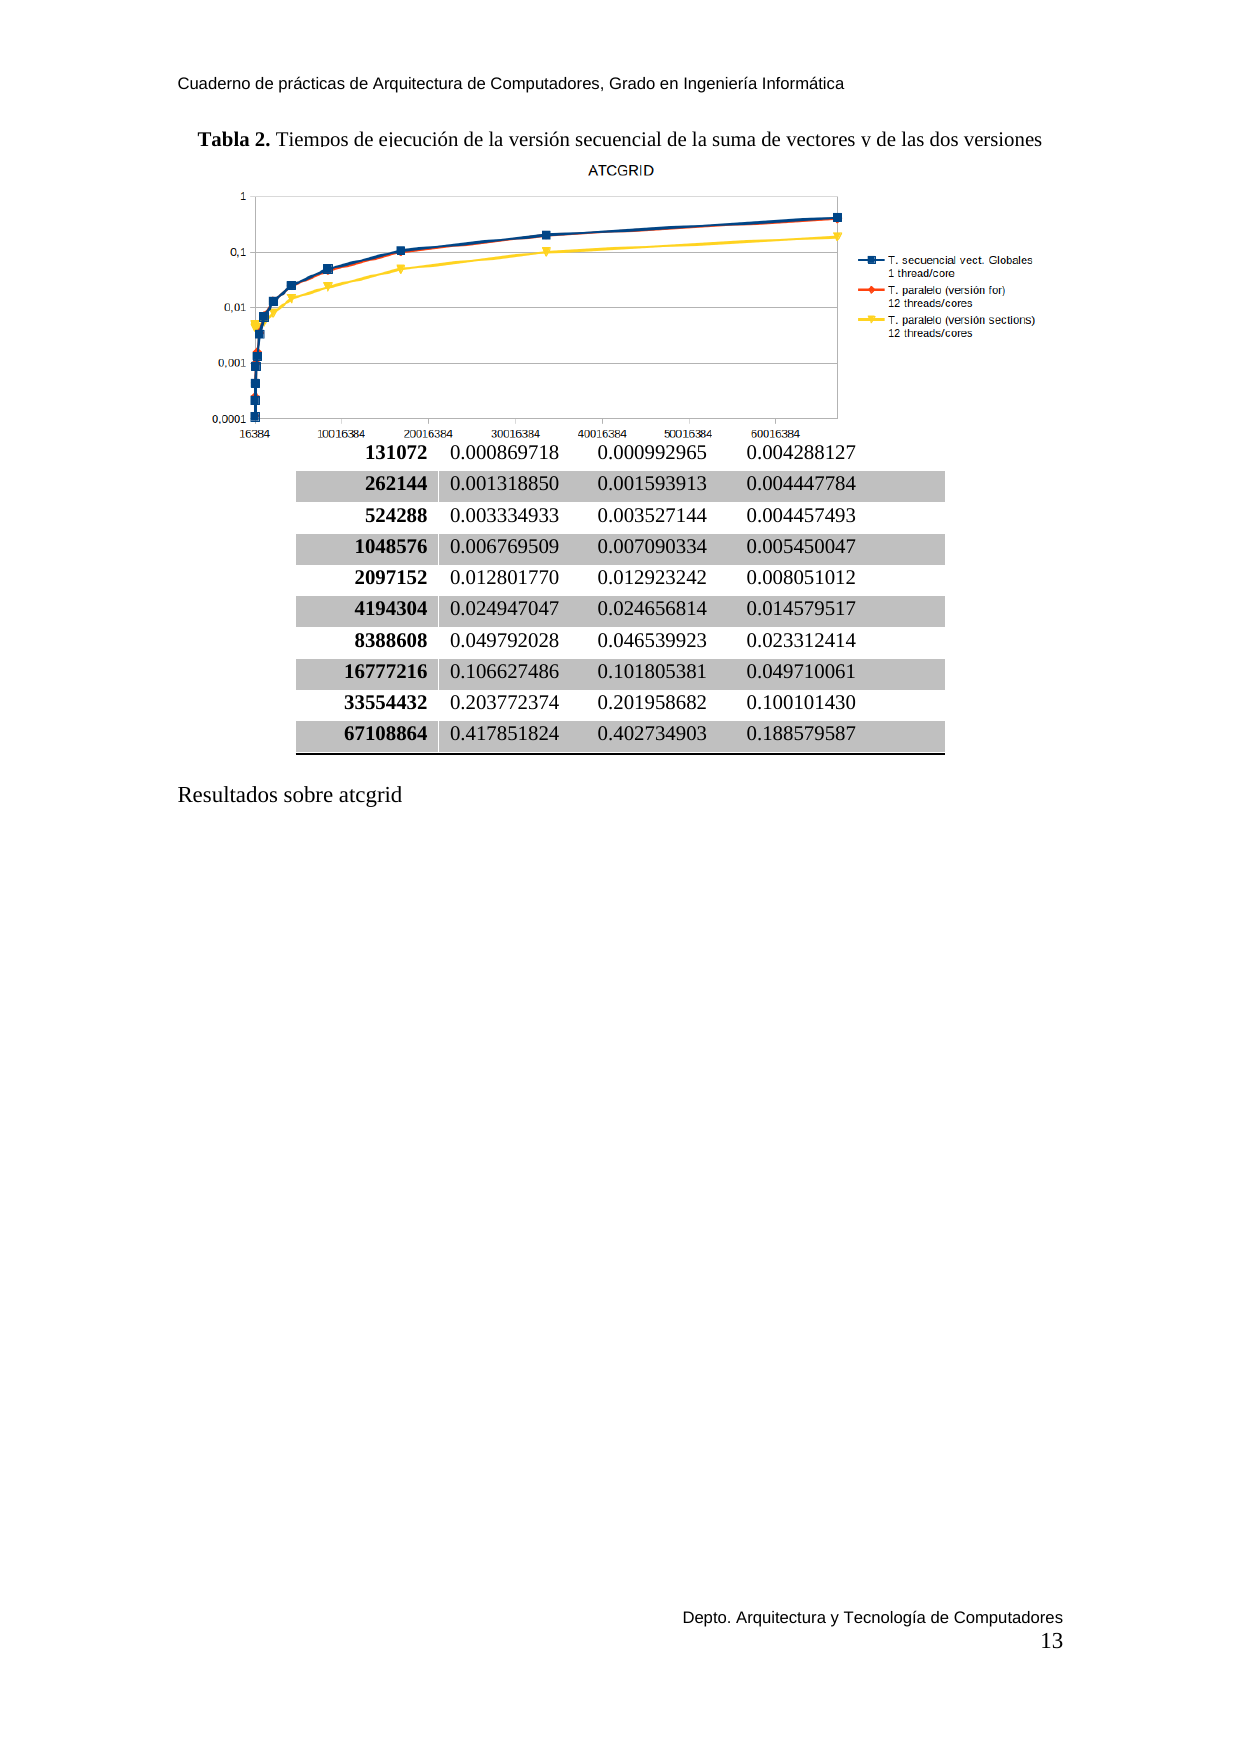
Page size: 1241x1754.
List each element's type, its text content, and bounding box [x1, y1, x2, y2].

table_cell 8388608 [296, 628, 438, 659]
table_cell 524288 [296, 503, 438, 534]
table_cell [166, 199, 1074, 754]
table_cell 0.000992965 [586, 445, 735, 471]
table_cell 67108864 [296, 721, 438, 752]
table_cell 0.008051012 [735, 565, 945, 596]
table_cell 0.006769509 [439, 534, 586, 565]
table_cell 0.049710061 [735, 659, 945, 690]
table_cell 0.188579587 [735, 721, 945, 752]
table_cell 1048576 [296, 534, 438, 565]
table_cell 0.001593913 [586, 471, 735, 502]
table_cell 4194304 [296, 596, 438, 627]
table_cell 0.012923242 [586, 565, 735, 596]
table_cell 33554432 [296, 690, 438, 721]
table_cell Resultados sobre atcgrid [166, 755, 1074, 807]
table_cell 0.201958682 [586, 690, 735, 721]
table_header Tabla 2. Tiempos de ejecución de la versión secuencial de la suma de vectores y de las dos versiones paralelas. Sustituir en el encabezado de la tabla “¿?” por el número de threads utilizados, que debe coincidir con el número de cores físicos utilizados. [166, 102, 1074, 199]
table_cell 0.003334933 [439, 503, 586, 534]
table_cell 0.101805381 [586, 659, 735, 690]
table_cell 0.005450047 [735, 534, 945, 565]
table_cell 0.024947047 [439, 596, 586, 627]
table_cell 0.003527144 [586, 503, 735, 534]
table_cell 131072 [296, 445, 438, 471]
table_cell 0.012801770 [439, 565, 586, 596]
table_cell 0.106627486 [439, 659, 586, 690]
table_cell 0.007090334 [586, 534, 735, 565]
table_cell 0.023312414 [735, 628, 945, 659]
table_cell 0.024656814 [586, 596, 735, 627]
table_cell 0.000869718 [439, 445, 586, 471]
table_cell 0.004457493 [735, 503, 945, 534]
table_cell 0.014579517 [735, 596, 945, 627]
table_cell 0.004288127 [735, 445, 945, 471]
table_cell 0.100101430 [735, 690, 945, 721]
table_cell 0.046539923 [586, 628, 735, 659]
table_cell 2097152 [296, 565, 438, 596]
table_cell 0.049792028 [439, 628, 586, 659]
picture [196, 147, 1045, 445]
table_cell 0.001318850 [439, 471, 586, 502]
table_cell 0.004447784 [735, 471, 945, 502]
table_cell 0.203772374 [439, 690, 586, 721]
table_cell 0.417851824 [439, 721, 586, 752]
table_cell 262144 [296, 471, 438, 502]
table_cell 0.402734903 [586, 721, 735, 752]
table_cell 16777216 [296, 659, 438, 690]
